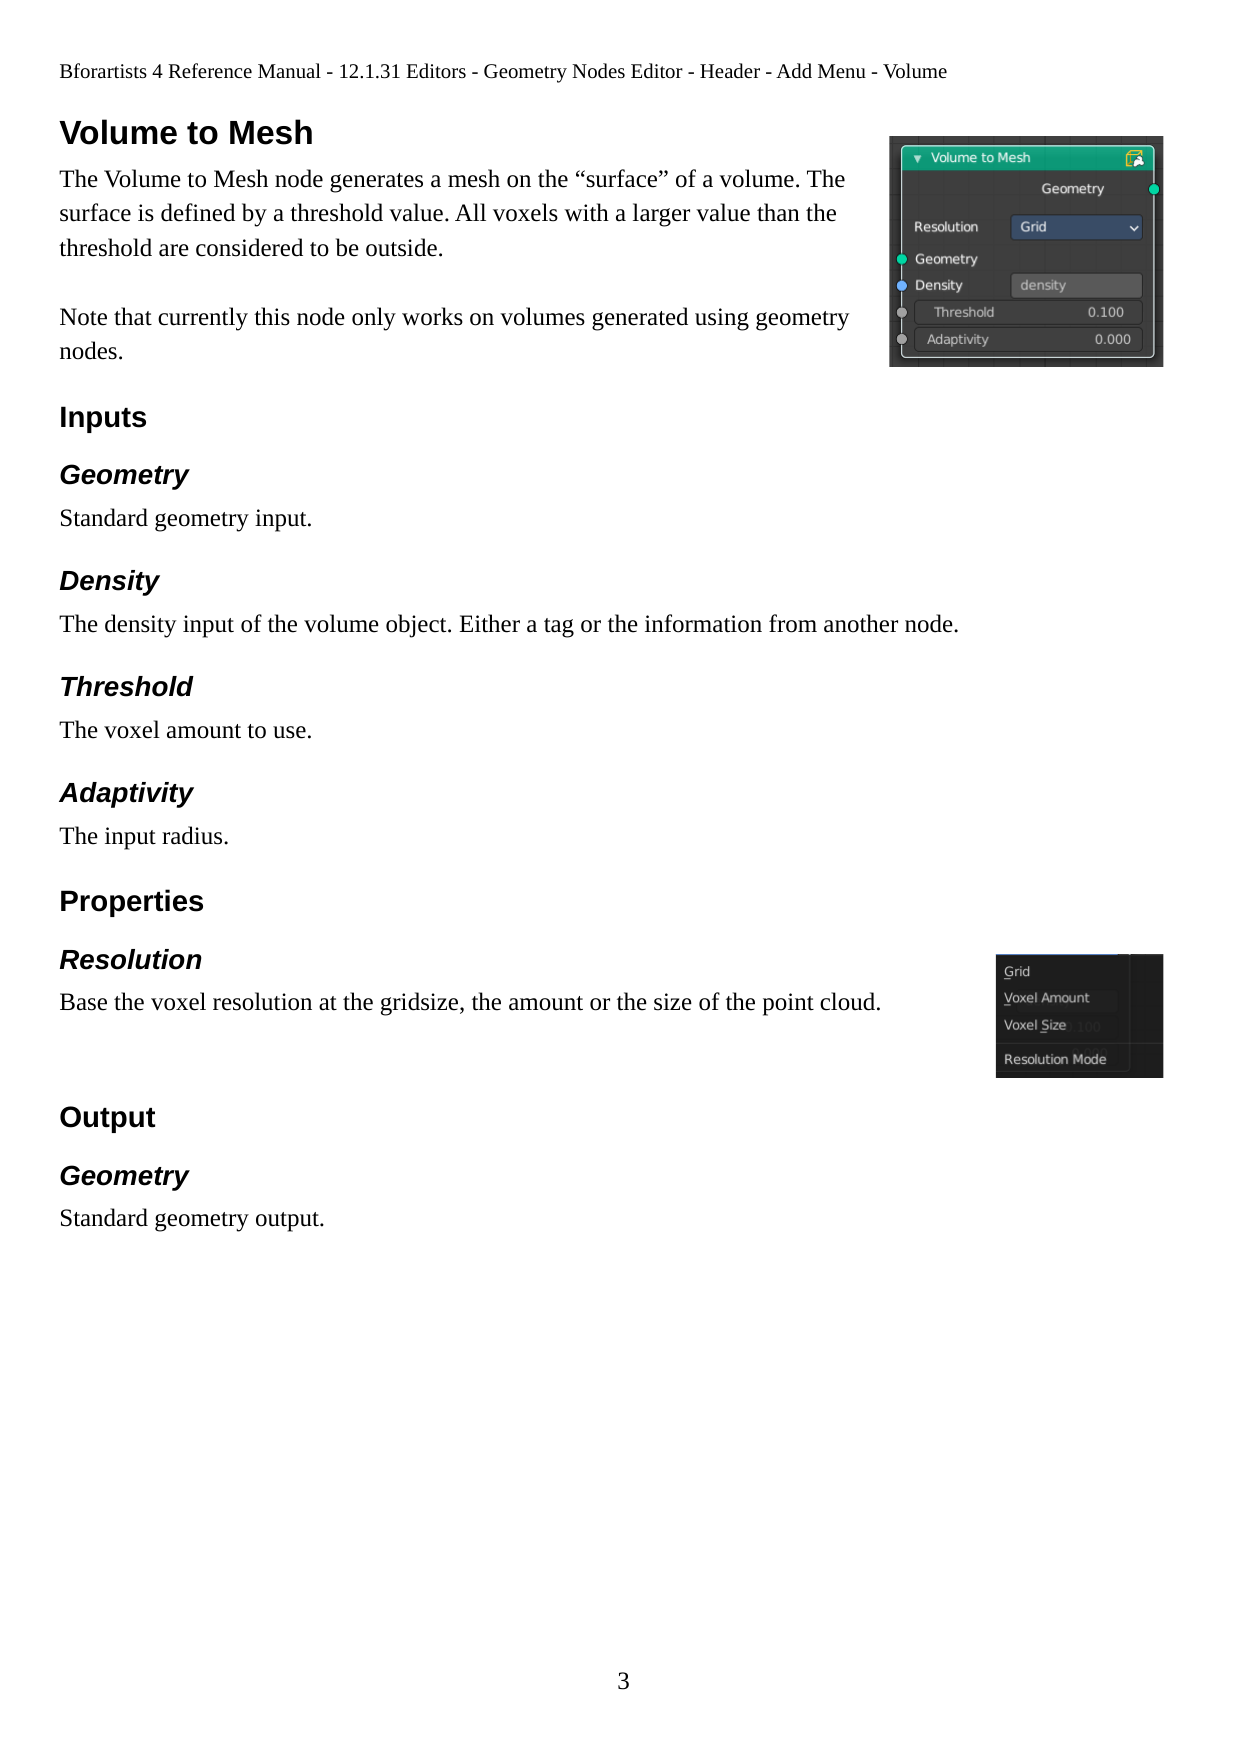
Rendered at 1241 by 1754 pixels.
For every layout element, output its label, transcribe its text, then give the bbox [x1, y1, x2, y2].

text The density input of the volume object. Either a tag or the information from another node. [59, 609, 1181, 638]
subtitle Geometry [59, 458, 1181, 490]
text The voxel amount to use. [59, 715, 1181, 743]
subtitle Output [59, 1100, 1181, 1134]
subtitle Volume to Mesh [59, 113, 1181, 151]
subtitle Density [59, 564, 1181, 596]
subtitle Resolution [59, 943, 1181, 975]
text Base the voxel resolution at the gridsize, the amount or the size of the point cloud. [59, 987, 995, 1016]
subtitle Properties [59, 884, 1181, 918]
text Standard geometry output. [59, 1203, 1181, 1232]
picture [995, 954, 1164, 1078]
subtitle Threshold [59, 670, 1181, 702]
subtitle Adaptivity [59, 776, 1181, 808]
picture [889, 136, 1164, 367]
text The input radius. [59, 821, 1181, 849]
subtitle Geometry [59, 1159, 1181, 1191]
subtitle Inputs [59, 400, 1181, 433]
text Standard geometry input. [59, 503, 1181, 532]
text The Volume to Mesh node generates a mesh on the “surface” of a volume. The surface is defined by a threshold value. All voxels with a larger value than the threshold are considered to be outside. Note that currently this node only works on volumes generated using geometry nodes. [59, 164, 889, 365]
